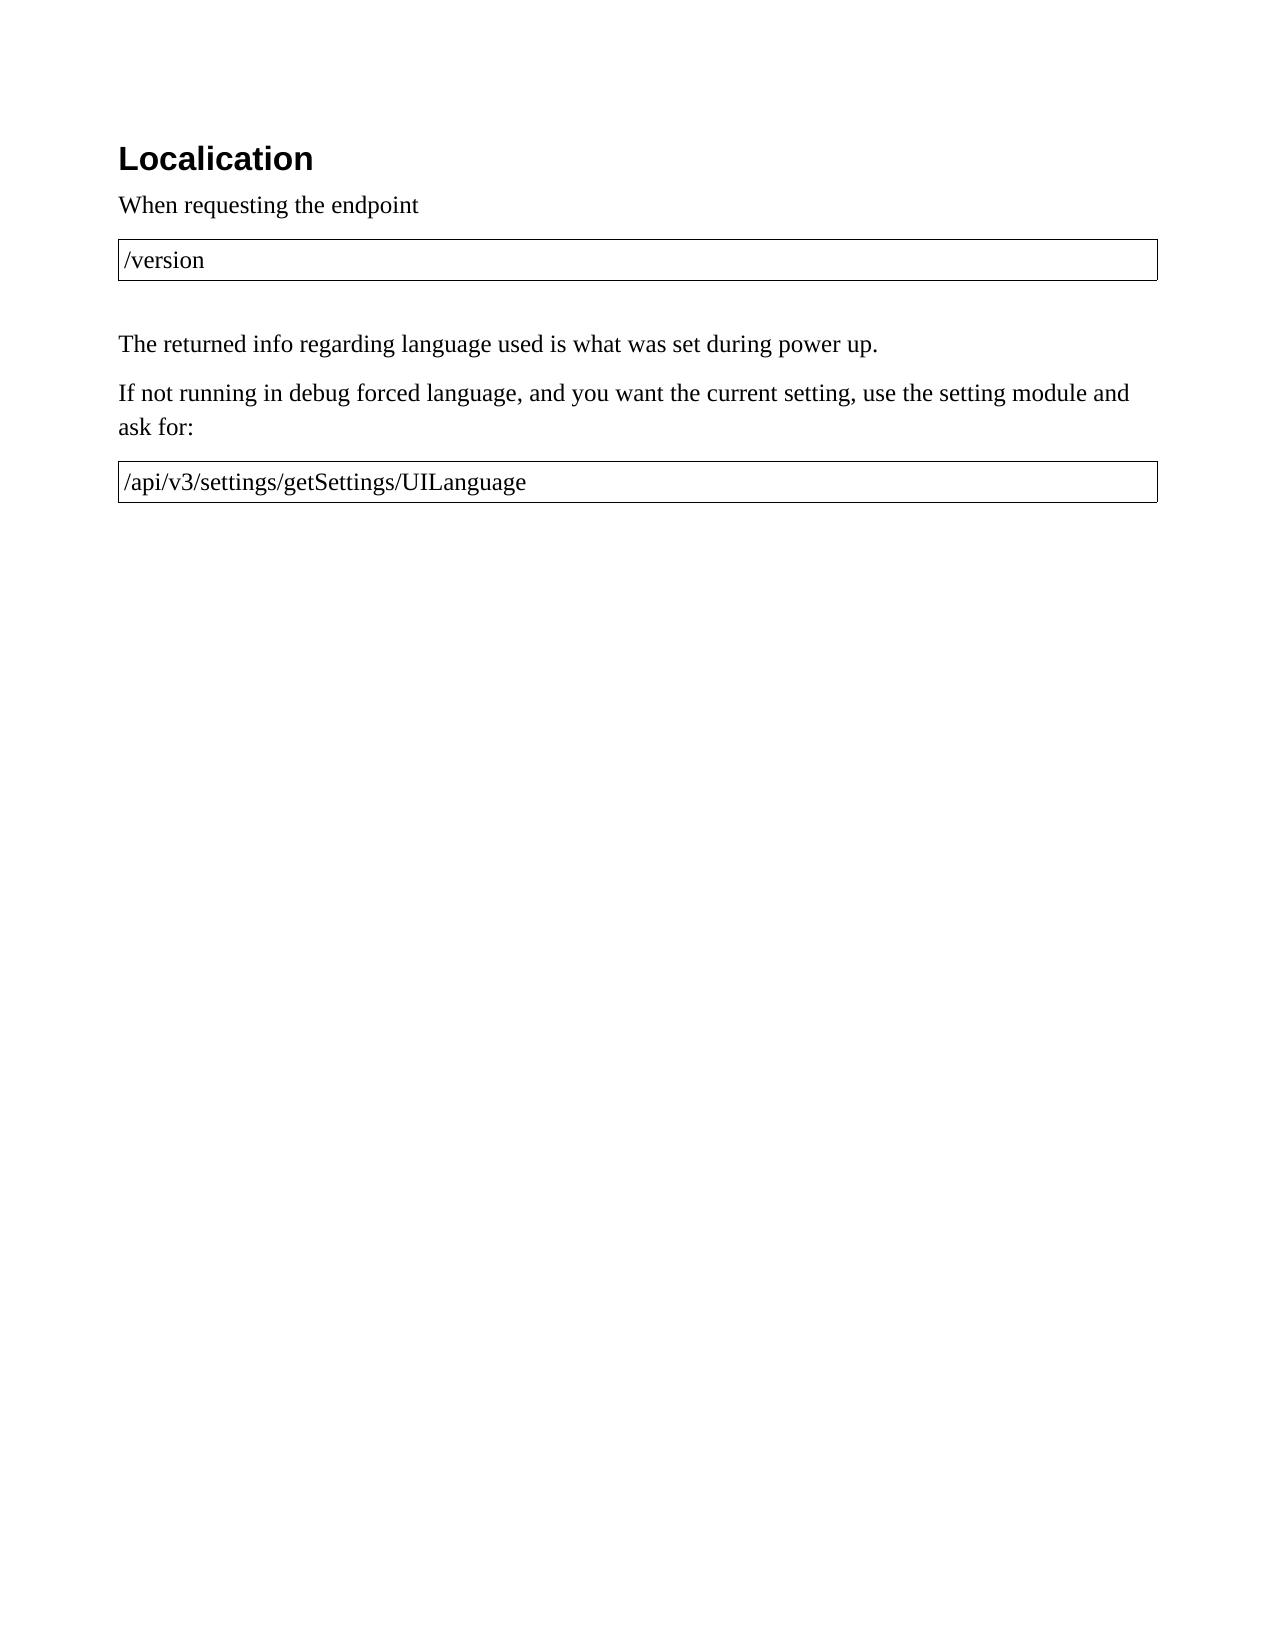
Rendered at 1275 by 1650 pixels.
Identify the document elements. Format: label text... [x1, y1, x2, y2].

table_header /api/v3/settings/getSettings/UILanguage [119, 462, 1157, 502]
text If not running in debug forced language, and you want the current setting, use the setting module and ask for: [118, 378, 1157, 441]
table_header /version [119, 240, 1157, 279]
text When requesting the endpoint [118, 190, 1157, 219]
text The returned info regarding language used is what was set during power up. [118, 329, 1157, 357]
subtitle Localication [118, 139, 1157, 178]
